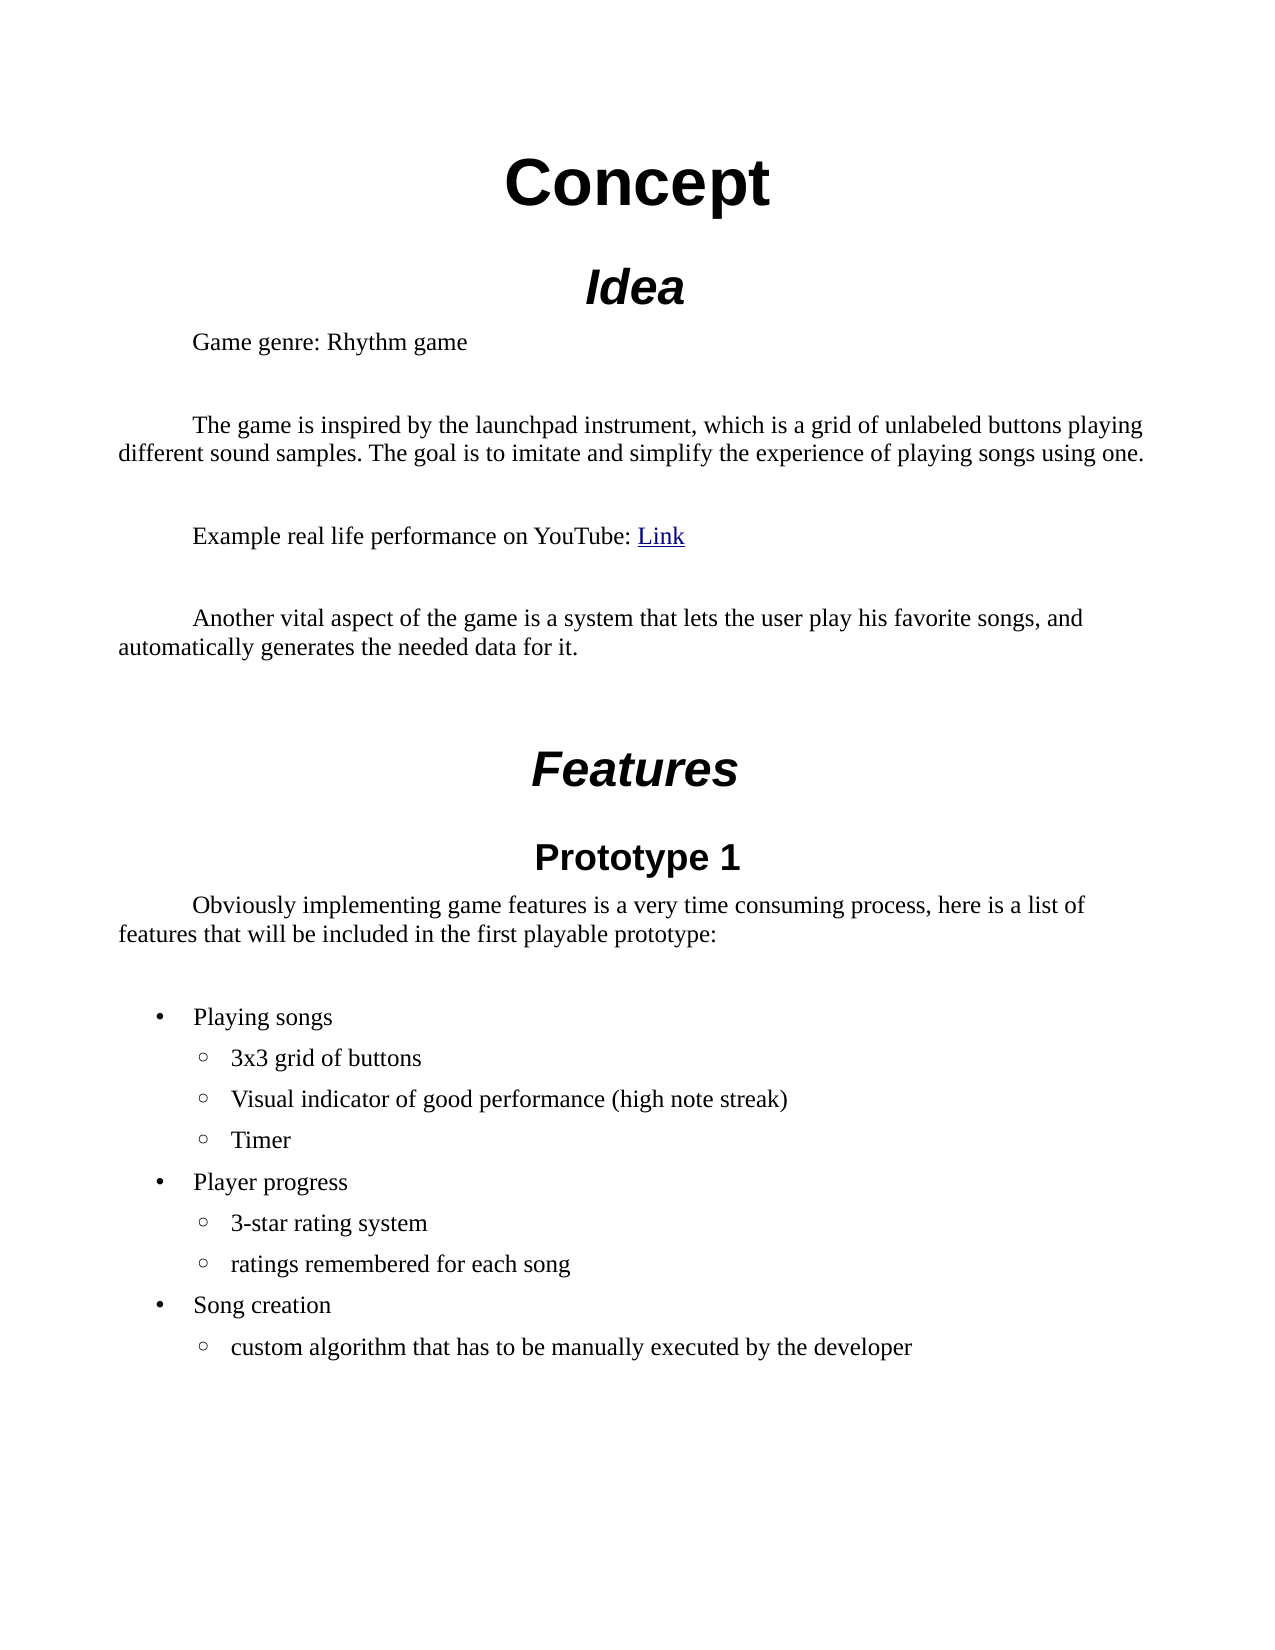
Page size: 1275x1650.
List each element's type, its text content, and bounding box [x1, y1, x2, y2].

list ratings remembered for each song [193, 1249, 1157, 1278]
text Game genre: Rhythm game [118, 327, 1157, 356]
text Obviously implementing game features is a very time consuming process, here is a list of features that will be included in the first playable prototype: [118, 890, 1157, 948]
text Another vital aspect of the game is a system that lets the user play his favorite songs, and automatically generates the needed data for it. [118, 603, 1157, 661]
list Timer [193, 1125, 1157, 1154]
list 3-star rating system [193, 1208, 1157, 1237]
list custom algorithm that has to be manually executed by the developer [193, 1332, 1157, 1360]
list Visual indicator of good performance (high note streak) [193, 1084, 1157, 1113]
list Song creation [156, 1290, 1157, 1319]
list 3x3 grid of buttons [193, 1043, 1157, 1072]
list Playing songs [156, 1002, 1157, 1030]
text The game is inspired by the launchpad instrument, which is a grid of unlabeled buttons playing different sound samples. The goal is to imitate and simplify the experience of playing songs using one. [118, 410, 1157, 467]
subtitle Features [118, 740, 1157, 797]
subtitle Concept [118, 143, 1157, 220]
subtitle Prototype 1 [118, 835, 1157, 878]
text Example real life performance on YouTube: Link [118, 521, 1157, 550]
list Player progress [156, 1167, 1157, 1195]
subtitle Idea [118, 257, 1157, 315]
